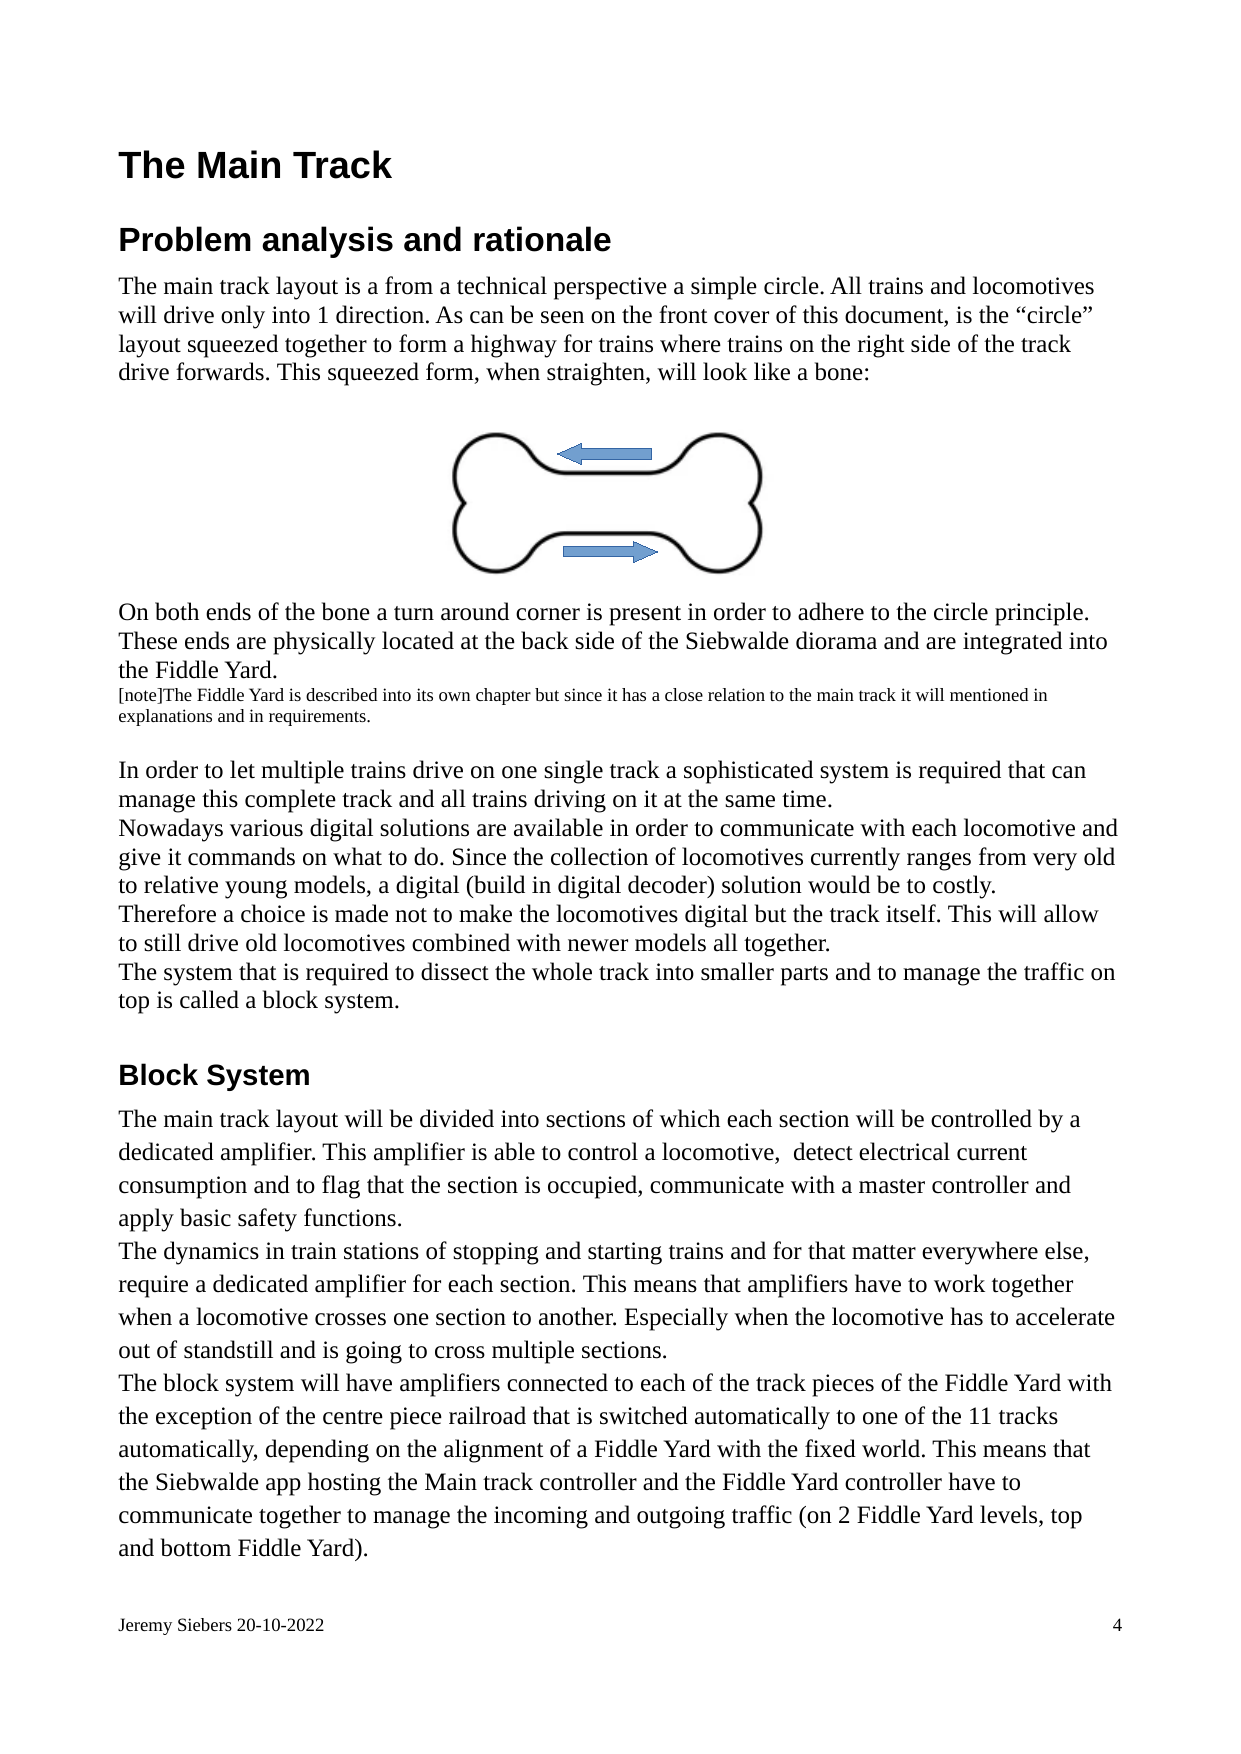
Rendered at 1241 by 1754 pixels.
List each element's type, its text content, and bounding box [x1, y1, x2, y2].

subtitle The Main Track [118, 143, 1122, 187]
text Therefore a choice is made not to make the locomotives digital but the track itself. This will allow to still drive old locomotives combined with newer models all together. [118, 899, 1122, 957]
text On both ends of the bone a turn around corner is present in order to adhere to the circle principle. [118, 415, 1122, 626]
text The system that is required to dissect the whole track into smaller parts and to manage the traffic on top is called a block system. [118, 957, 1122, 1014]
picture [404, 421, 811, 598]
text These ends are physically located at the back side of the Siebwalde diorama and are integrated into the Fiddle Yard. [118, 626, 1122, 684]
subtitle Block System [118, 1058, 1122, 1091]
text [note]The Fiddle Yard is described into its own chapter but since it has a close relation to the main track it will mentioned in explanations and in requirements. [118, 684, 1122, 727]
subtitle Problem analysis and rationale [118, 220, 1122, 259]
text In order to let multiple trains drive on one single track a sophisticated system is required that can manage this complete track and all trains driving on it at the same time. [118, 756, 1122, 813]
text Nowadays various digital solutions are available in order to communicate with each locomotive and give it commands on what to do. Since the collection of locomotives currently ranges from very old to relative young models, a digital (build in digital decoder) solution would be to costly. [118, 813, 1122, 899]
text The main track layout is a from a technical perspective a simple circle. All trains and locomotives will drive only into 1 direction. As can be seen on the front cover of this document, is the “circle” layout squeezed together to form a highway for trains where trains on the right side of the track drive forwards. This squeezed form, when straighten, will look like a bone: [118, 271, 1122, 415]
text The main track layout will be divided into sections of which each section will be controlled by a dedicated amplifier. This amplifier is able to control a locomotive, detect electrical current consumption and to flag that the section is occupied, communicate with a master controller and apply basic safety functions. The dynamics in train stations of stopping and starting trains and for that matter everywhere else, require a dedicated amplifier for each section. This means that amplifiers have to work together when a locomotive crosses one section to another. Especially when the locomotive has to accelerate out of standstill and is going to cross multiple sections. The block system will have amplifiers connected to each of the track pieces of the Fiddle Yard with the exception of the centre piece railroad that is switched automatically to one of the 11 tracks automatically, depending on the alignment of a Fiddle Yard with the fixed world. This means that the Siebwalde app hosting the Main track controller and the Fiddle Yard controller have to communicate together to manage the incoming and outgoing traffic (on 2 Fiddle Yard levels, top and bottom Fiddle Yard). [118, 1104, 1122, 1562]
